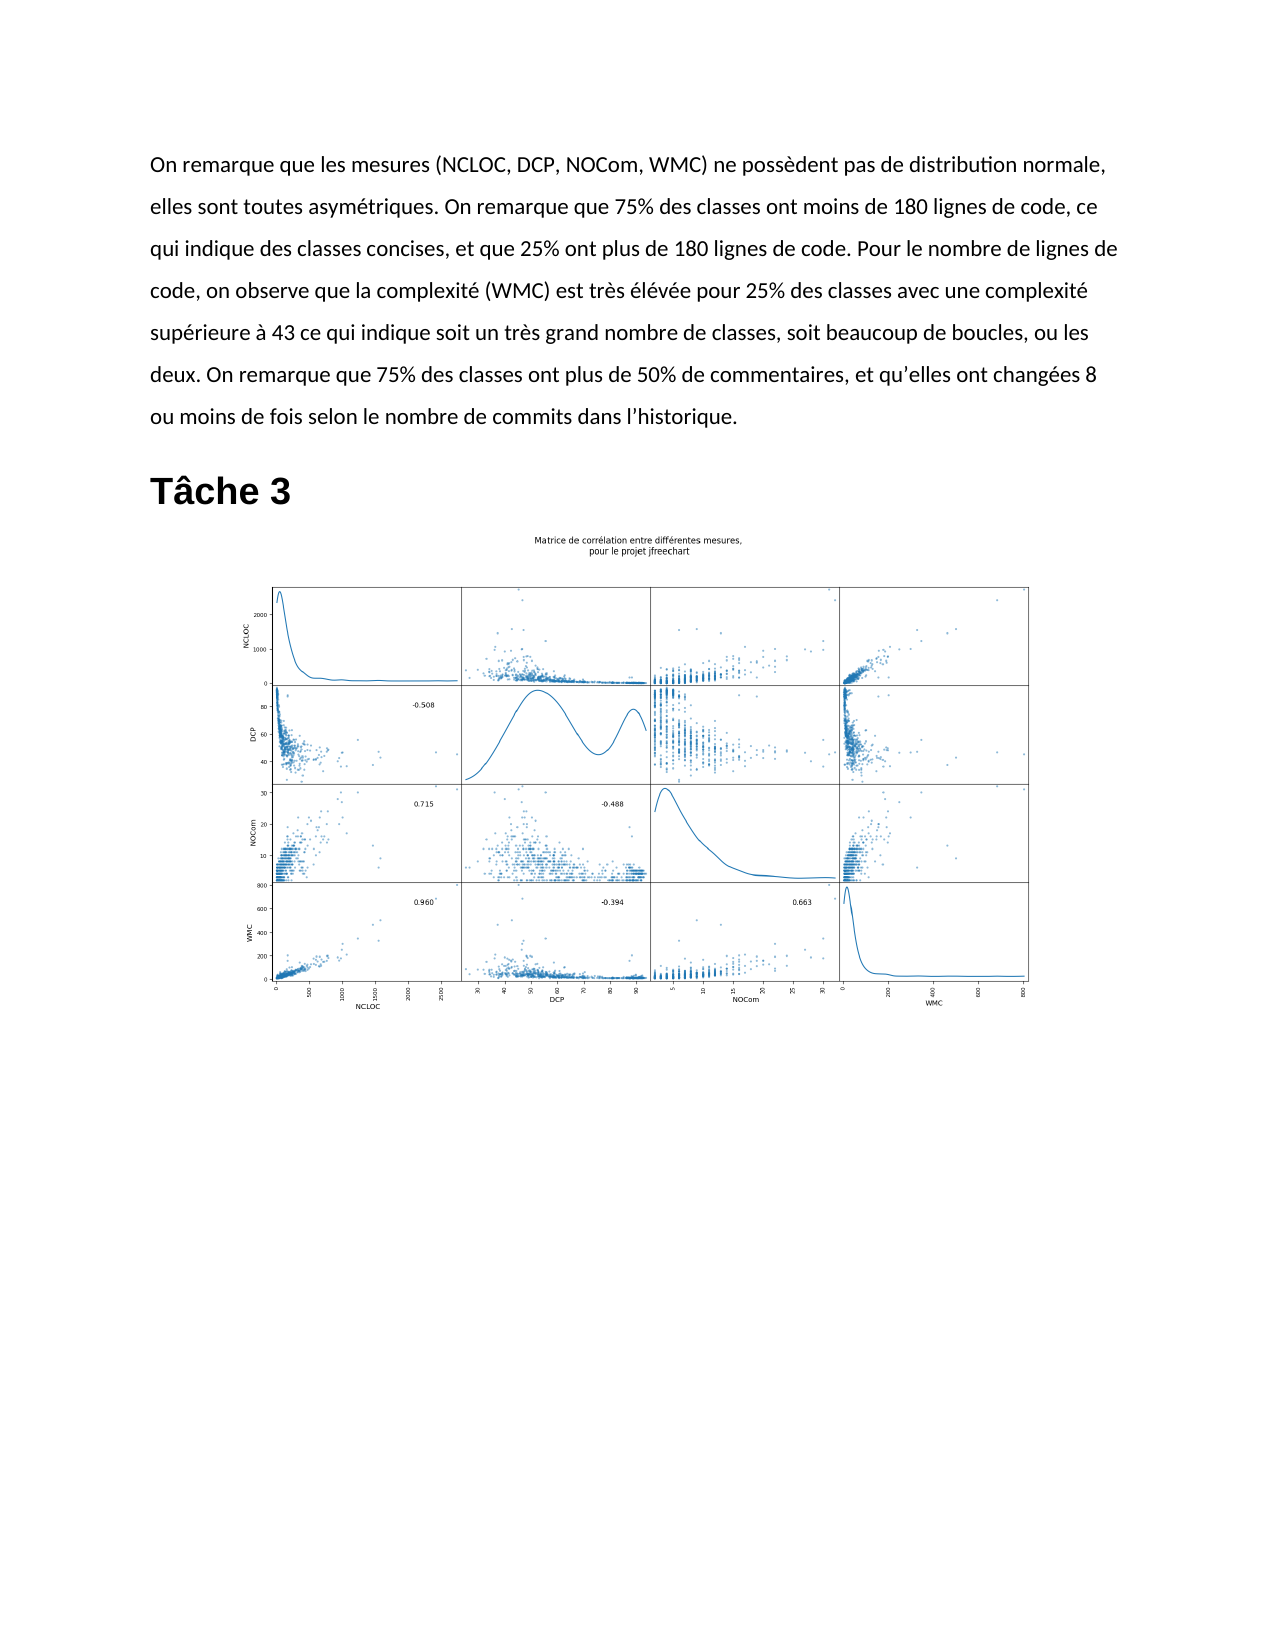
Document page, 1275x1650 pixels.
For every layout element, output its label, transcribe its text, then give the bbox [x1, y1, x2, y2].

picture [150, 527, 1125, 1037]
text On remarque que les mesures (NCLOC, DCP, NOCom, WMC) ne possèdent pas de distribution normale, elles sont toutes asymétriques. On remarque que 75% des classes ont moins de 180 lignes de code, ce qui indique des classes concises, et que 25% ont plus de 180 lignes de code. Pour le nombre de lignes de code, on observe que la complexité (WMC) est très élévée pour 25% des classes avec une complexité supérieure à 43 ce qui indique soit un très grand nombre de classes, soit beaucoup de boucles, ou les deux. On remarque que 75% des classes ont plus de 50% de commentaires, et qu’elles ont changées 8 ou moins de fois selon le nombre de commits dans l’historique. [150, 150, 1125, 430]
subtitle Tâche 3 [150, 469, 1125, 512]
